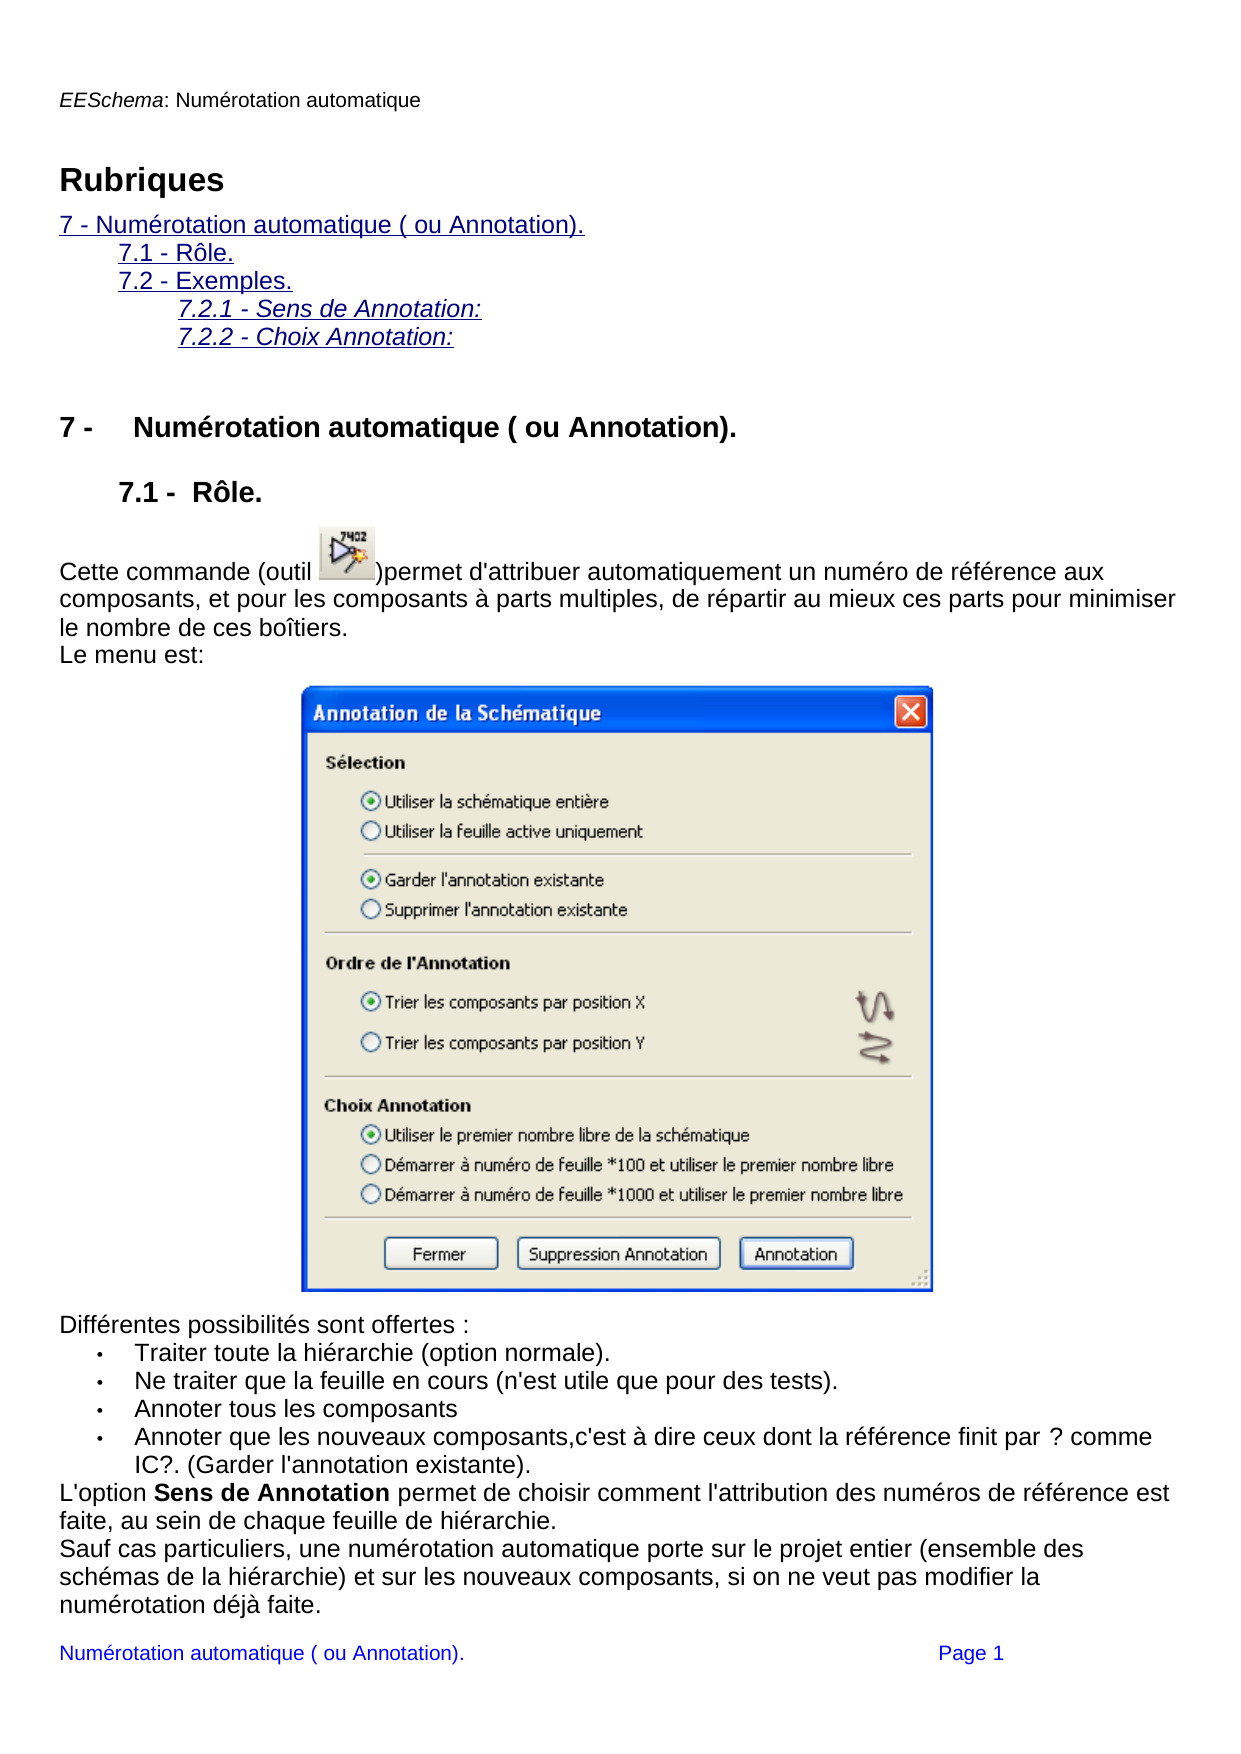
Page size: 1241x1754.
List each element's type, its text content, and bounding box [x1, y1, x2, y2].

text L'option Sens de Annotation permet de choisir comment l'attribution des numéros de référence est faite, au sein de chaque feuille de hiérarchie. [59, 1479, 1181, 1535]
text 7.2.1 - Sens de Annotation: [177, 295, 1181, 323]
picture [300, 683, 934, 1292]
text 7.2 - Exemples. [118, 267, 1181, 295]
text 7.1 - Rôle. [118, 239, 1181, 267]
text Sauf cas particuliers, une numérotation automatique porte sur le projet entier (ensemble des schémas de la hiérarchie) et sur les nouveaux composants, si on ne veut pas modifier la numérotation déjà faite. [59, 1535, 1181, 1619]
list Ne traiter que la feuille en cours (n'est utile que pour des tests). [97, 1367, 1181, 1395]
text Cette commande (outil )permet d'attribuer automatiquement un numéro de référence aux composants, et pour les composants à parts multiples, de répartir au mieux ces parts pour minimiser le nombre de ces boîtiers. [59, 525, 1181, 641]
list Annoter que les nouveaux composants,c'est à dire ceux dont la référence finit par ? comme IC?. (Garder l'annotation existante). [97, 1423, 1181, 1479]
text Le menu est: [59, 641, 1181, 669]
subtitle Rubriques [59, 161, 1181, 198]
list Traiter toute la hiérarchie (option normale). [97, 1339, 1181, 1367]
list Annoter tous les composants [97, 1395, 1181, 1423]
subtitle Numérotation automatique ( ou Annotation). [59, 411, 1181, 444]
picture [319, 525, 376, 580]
subtitle Rôle. [118, 476, 1181, 509]
text 7.2.2 - Choix Annotation: [177, 323, 1181, 351]
text Différentes possibilités sont offertes : [59, 1311, 1181, 1339]
text 7 - Numérotation automatique ( ou Annotation). [59, 211, 1181, 239]
